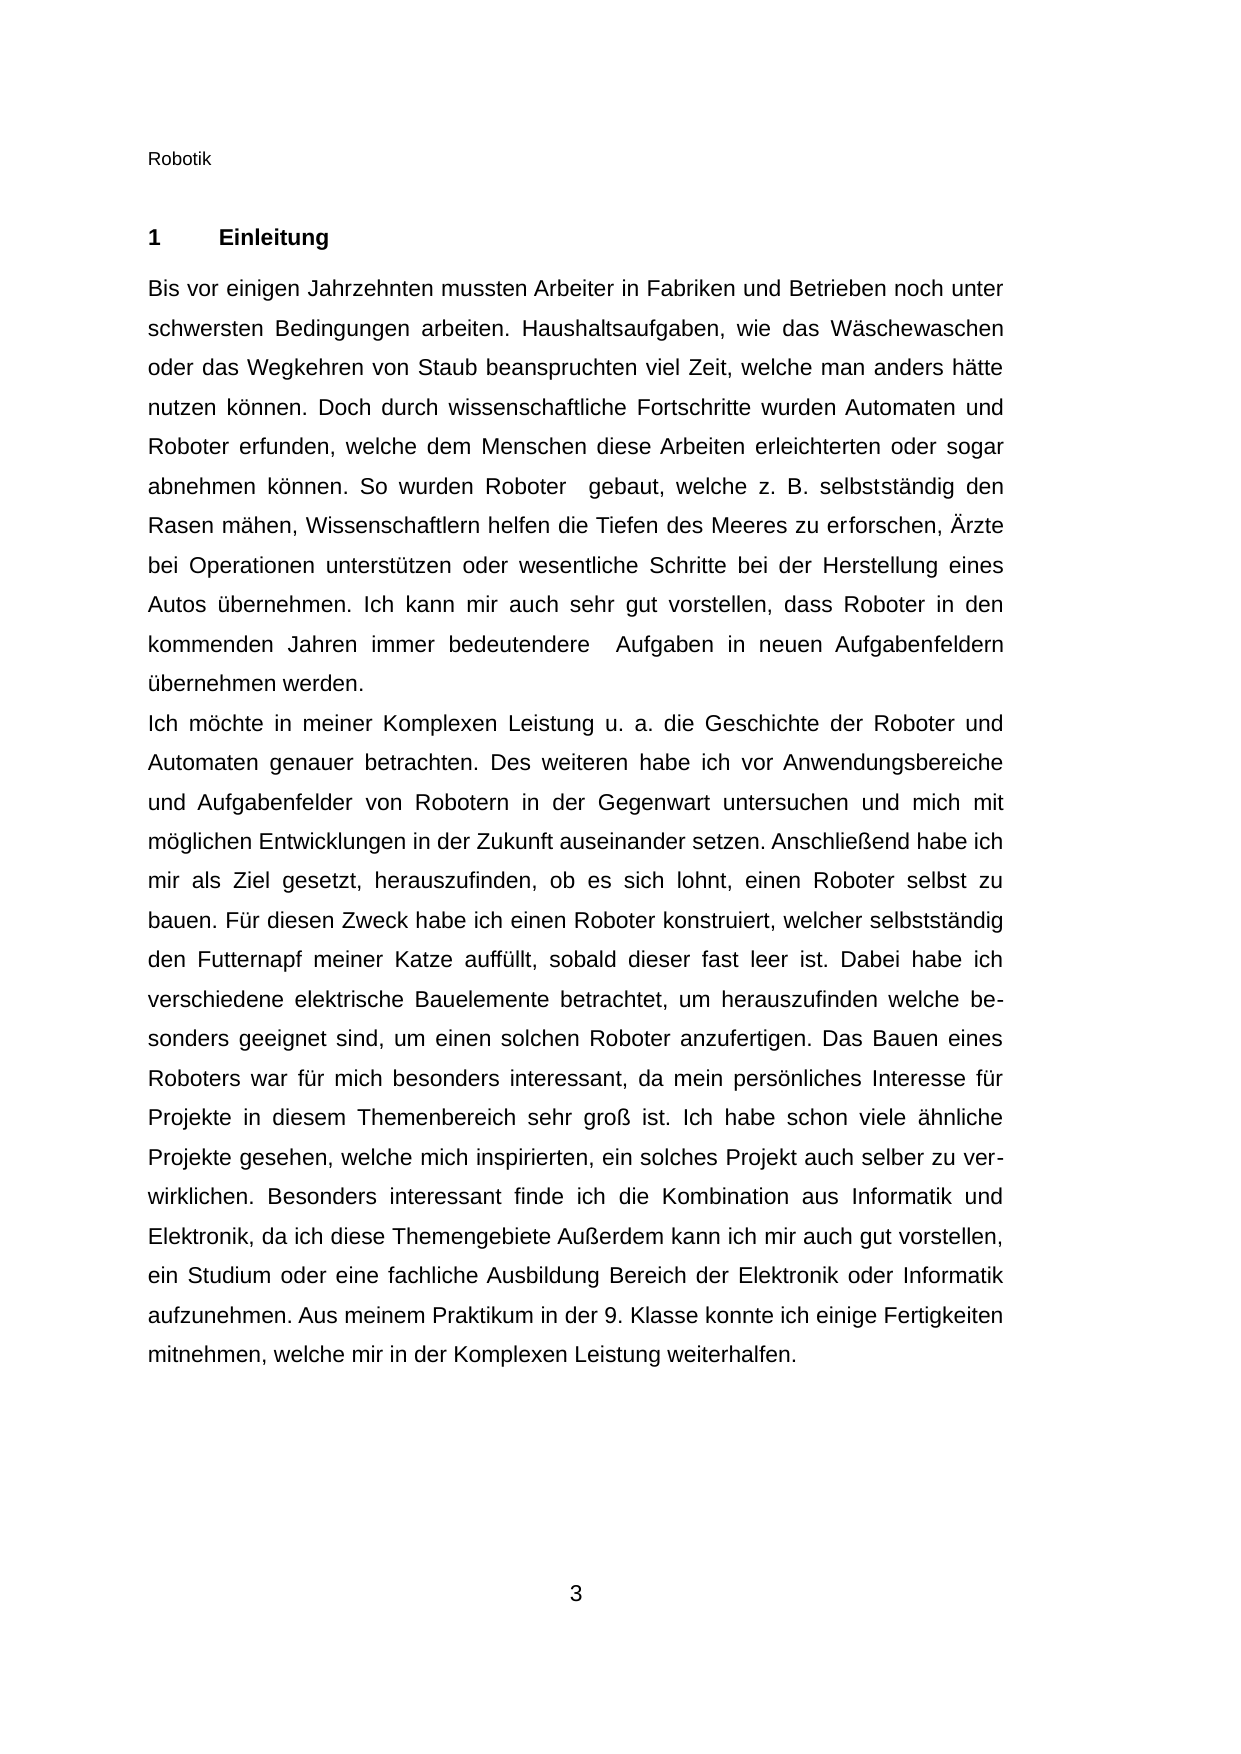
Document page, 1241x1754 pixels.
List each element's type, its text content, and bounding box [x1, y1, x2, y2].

text Bis vor einigen Jahr­zehnten mussten Arbeiter in Fabriken und Betrieben noch unter schwersten Bedingungen arbeiten. Haushalts­aufgaben, wie das Wäsche­waschen oder das Weg­kehren von Staub beanspruchten viel Zeit, welche man anders hätte nutzen können. Doch durch wissen­schaftliche Fort­schritte wurden Auto­maten und Roboter erfunden, welche dem Menschen diese Arbeiten erleichterten oder sogar abnehmen können. So wurden Roboter gebaut, welche z. B. selbst­ständig den Rasen mähen, Wissenschaftlern helfen die Tiefen des Meeres zu er­forschen, Ärzte bei Operationen unterstützen oder wesentliche Schritte bei der Herstellung eines Autos übernehmen. Ich kann mir auch sehr gut vorstellen, dass Roboter in den kommenden Jahren immer bedeutendere Aufgaben in neuen Aufgaben­feldern über­nehmen werden. [148, 275, 1004, 696]
subtitle Einleitung [142, 223, 1004, 250]
text Ich möchte in meiner Komplexen Leistung u. a. die Geschichte der Roboter und Automaten genauer betrachten. Des weiteren habe ich vor Anwendungsbereiche und Aufgaben­felder von Robotern in der Gegen­wart untersuchen und mich mit möglichen Entwicklungen in der Zukunft auseinander setzen. Anschließend habe ich mir als Ziel gesetzt, herauszufinden, ob es sich lohnt, einen Roboter selbst zu bauen. Für diesen Zweck habe ich einen Roboter konstruiert, welcher selbstständig den Futternapf meiner Katze auffüllt, sobald dieser fast leer ist. Dabei habe ich verschiedene elektrische Bauelemente betrachtet, um herauszufinden welche be­sonders geeignet sind, um einen solchen Roboter anzufertigen. Das Bauen eines Roboters war für mich besonders interessant, da mein persönliches Interesse für Projekte in diesem Themenbereich sehr groß ist. Ich habe schon viele ähnliche Projekte gesehen, welche mich inspirierten, ein solches Projekt auch selber zu ver­wirklichen. Besonders interessant finde ich die Kombination aus Informatik und Elektronik, da ich diese Themengebiete Außerdem kann ich mir auch gut vorstellen, ein Studium oder eine fachliche Ausbildung Bereich der Elektronik oder Informatik aufzunehmen. Aus meinem Praktikum in der 9. Klasse konnte ich einige Fertigkeiten mitnehmen, welche mir in der Komplexen Leistung weiterhalfen. [148, 709, 1004, 1368]
